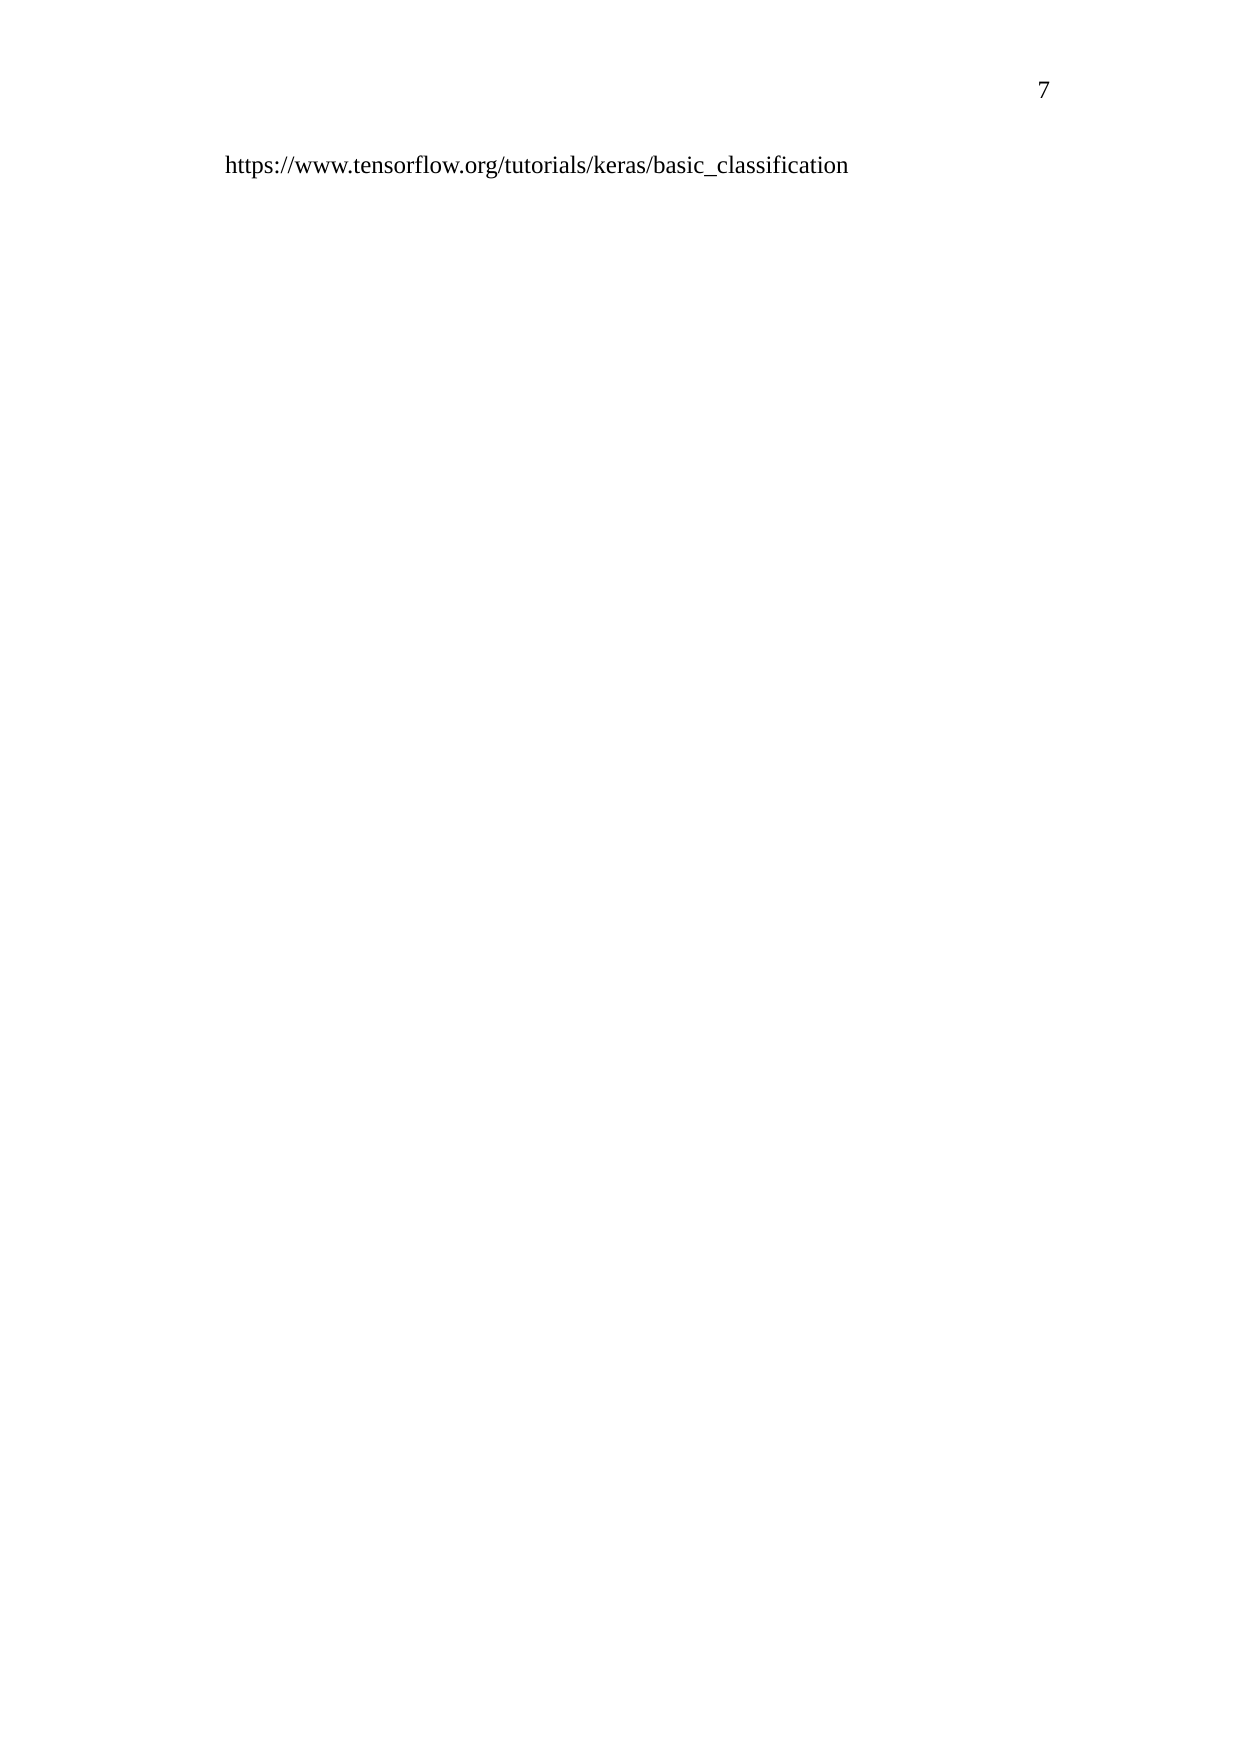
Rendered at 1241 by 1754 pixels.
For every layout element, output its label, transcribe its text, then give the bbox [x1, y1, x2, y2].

list https://www.tensorflow.org/tutorials/keras/basic_classification [150, 150, 1090, 179]
